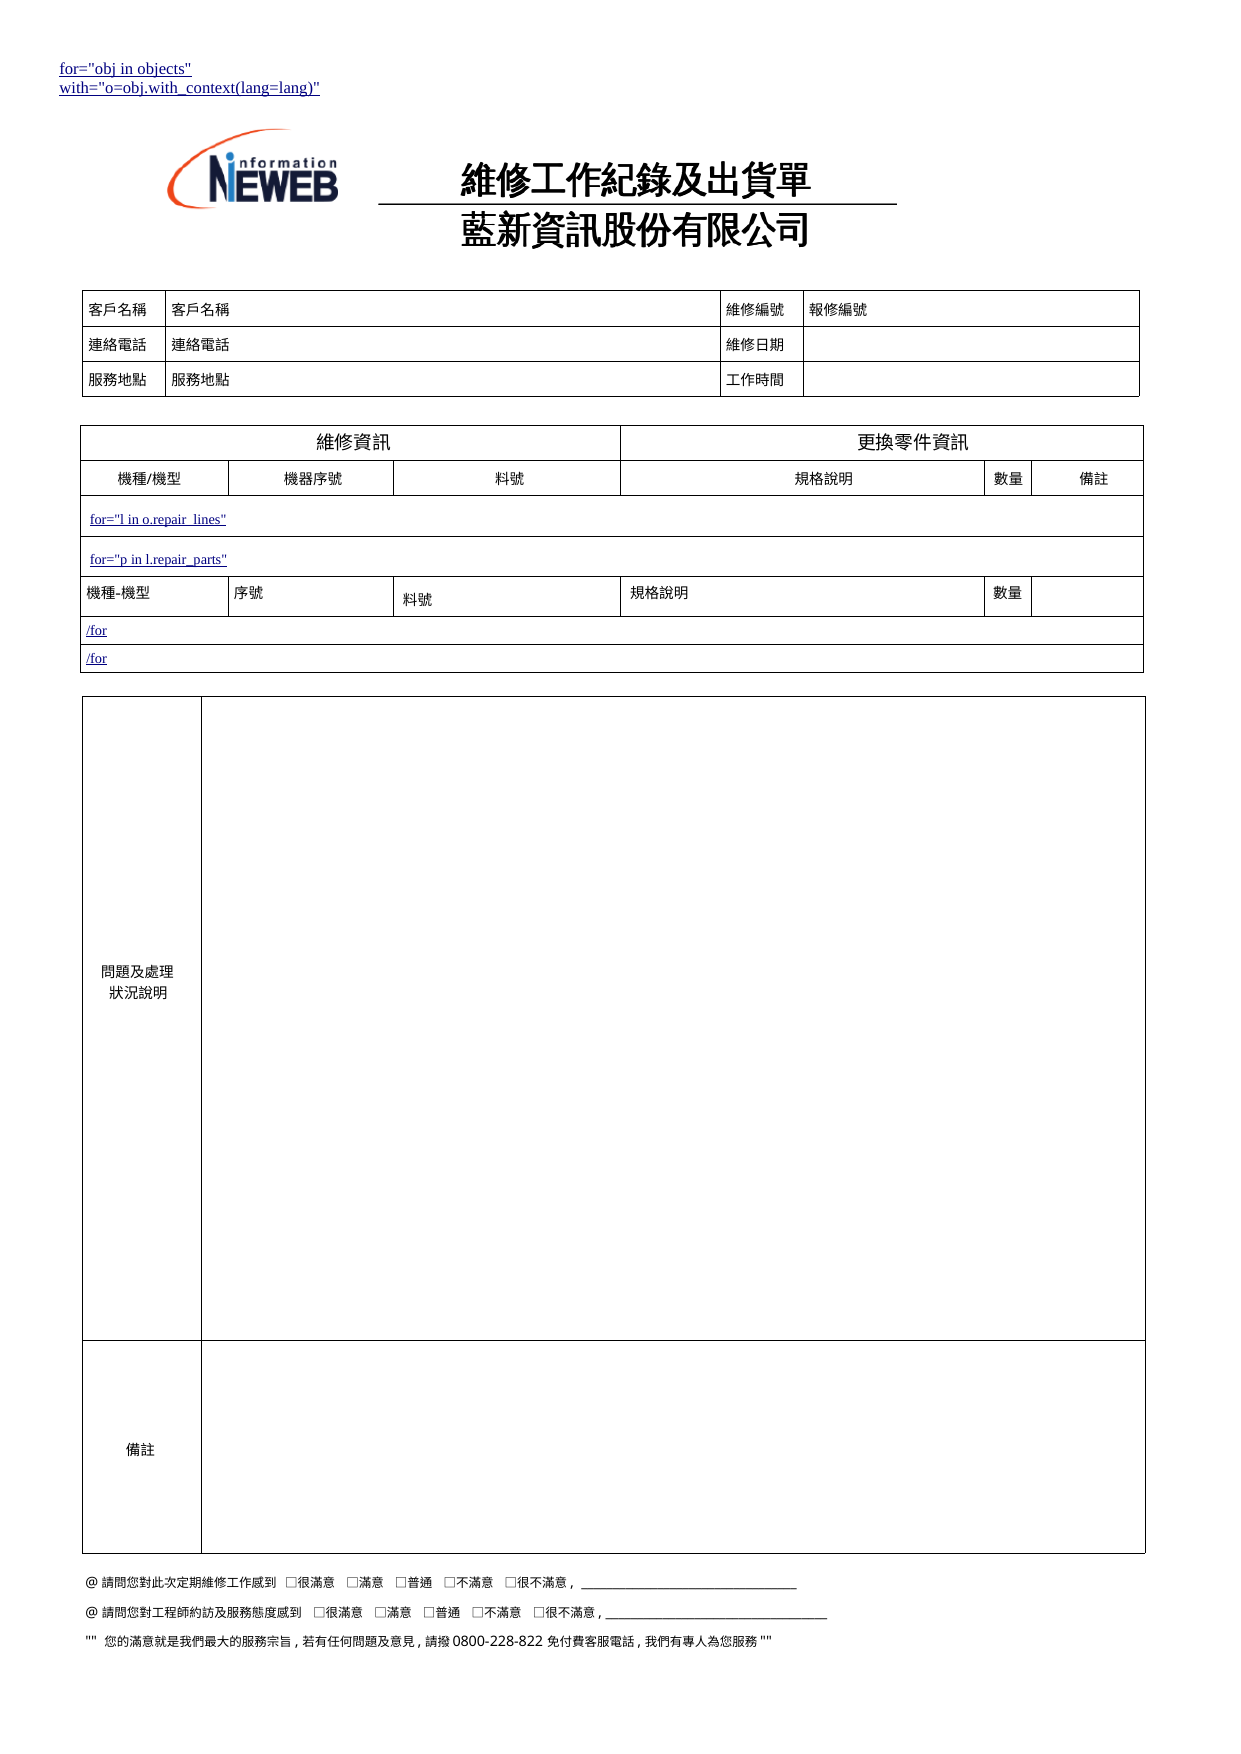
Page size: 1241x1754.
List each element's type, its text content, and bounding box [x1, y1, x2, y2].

table_cell 維修日期 [721, 327, 803, 361]
table_cell /for [81, 617, 1143, 644]
text @ 請問您對此次定期維修工作感到 □很滿意 □滿意 □普通 □不滿意 □很不滿意 , __________________________________ [59, 1572, 1181, 1592]
table_cell 服務地點 [166, 362, 720, 396]
table_cell 機器序號 [229, 461, 393, 495]
table_cell [202, 1341, 1145, 1553]
table_header 維修資訊 [81, 426, 620, 460]
table_header 報修編號 [804, 291, 1139, 326]
table_cell 數量 [985, 577, 1031, 616]
table_cell for="l in o.repair_lines" [81, 496, 1143, 536]
text @ 請問您對工程師約訪及服務態度感到 □很滿意 □滿意 □普通 □不滿意 □很不滿意 , ___________________________________ [59, 1602, 1181, 1621]
table_header 客戶名稱 [83, 291, 165, 326]
table_cell 數量 [985, 461, 1031, 495]
table_header 維修編號 [721, 291, 803, 326]
table_cell 備註 [83, 1341, 201, 1553]
table_cell 序號 [229, 577, 393, 616]
table_cell 備註 [1032, 461, 1143, 495]
table_header 問題及處理 狀況說明 [83, 697, 201, 1340]
table_cell 機種-機型 [81, 577, 228, 616]
table_header 更換零件資訊 [621, 426, 1143, 460]
text for="obj in objects" [59, 59, 1181, 78]
text with="o=obj.with_context(lang=lang)" [59, 78, 1181, 97]
table_cell 規格說明 [621, 577, 984, 616]
table_cell 連絡電話 [166, 327, 720, 361]
table_cell 連絡電話 [83, 327, 165, 361]
table_cell [1032, 577, 1143, 616]
table_cell 工作時間 [721, 362, 803, 396]
table_cell [804, 362, 1139, 396]
table_cell 服務地點 [83, 362, 165, 396]
table_cell for="p in l.repair_parts" [81, 537, 1143, 576]
table_header 客戶名稱 [166, 291, 720, 326]
picture [149, 111, 1133, 262]
table_cell 規格說明 [621, 461, 984, 495]
table_header [202, 697, 1145, 1340]
text "" 您的滿意就是我們最大的服務宗旨 , 若有任何問題及意見 , 請撥0800-228-822 免付費客服電話 , 我們有專人為您服務 "" [59, 1631, 1181, 1650]
table_cell 機種/機型 [81, 461, 228, 495]
table_cell 料號 [394, 577, 620, 616]
table_cell [804, 327, 1139, 361]
table_cell /for [81, 645, 1143, 672]
table_cell 料號 [394, 461, 620, 495]
